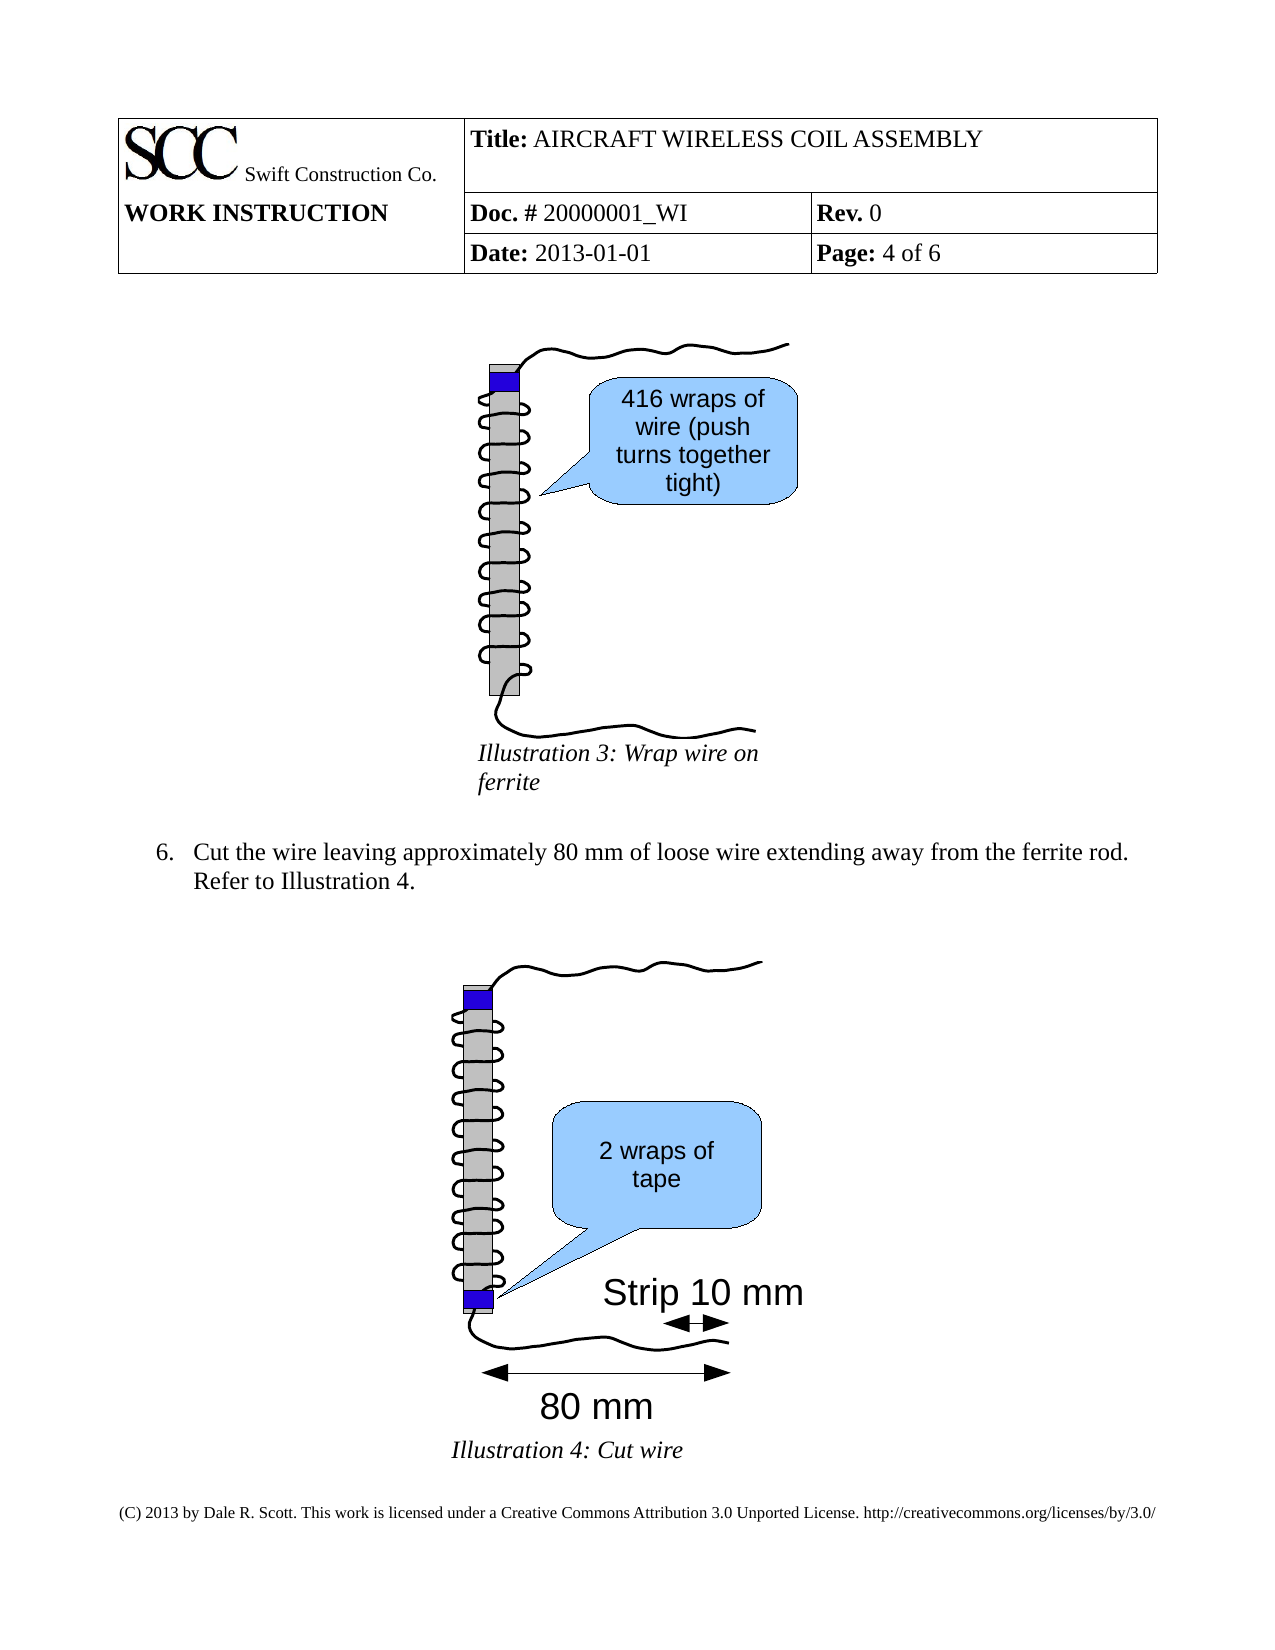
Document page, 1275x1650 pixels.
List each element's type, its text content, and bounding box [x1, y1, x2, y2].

picture [123, 123, 239, 182]
text Illustration 4: Cut wire [451, 961, 824, 1464]
list Cut the wire leaving approximately 80 mm of loose wire extending away from the ferrite rod. Refer to Illustration 4. [156, 837, 1157, 895]
text Illustration 3: Wrap wire on ferrite [478, 343, 797, 796]
